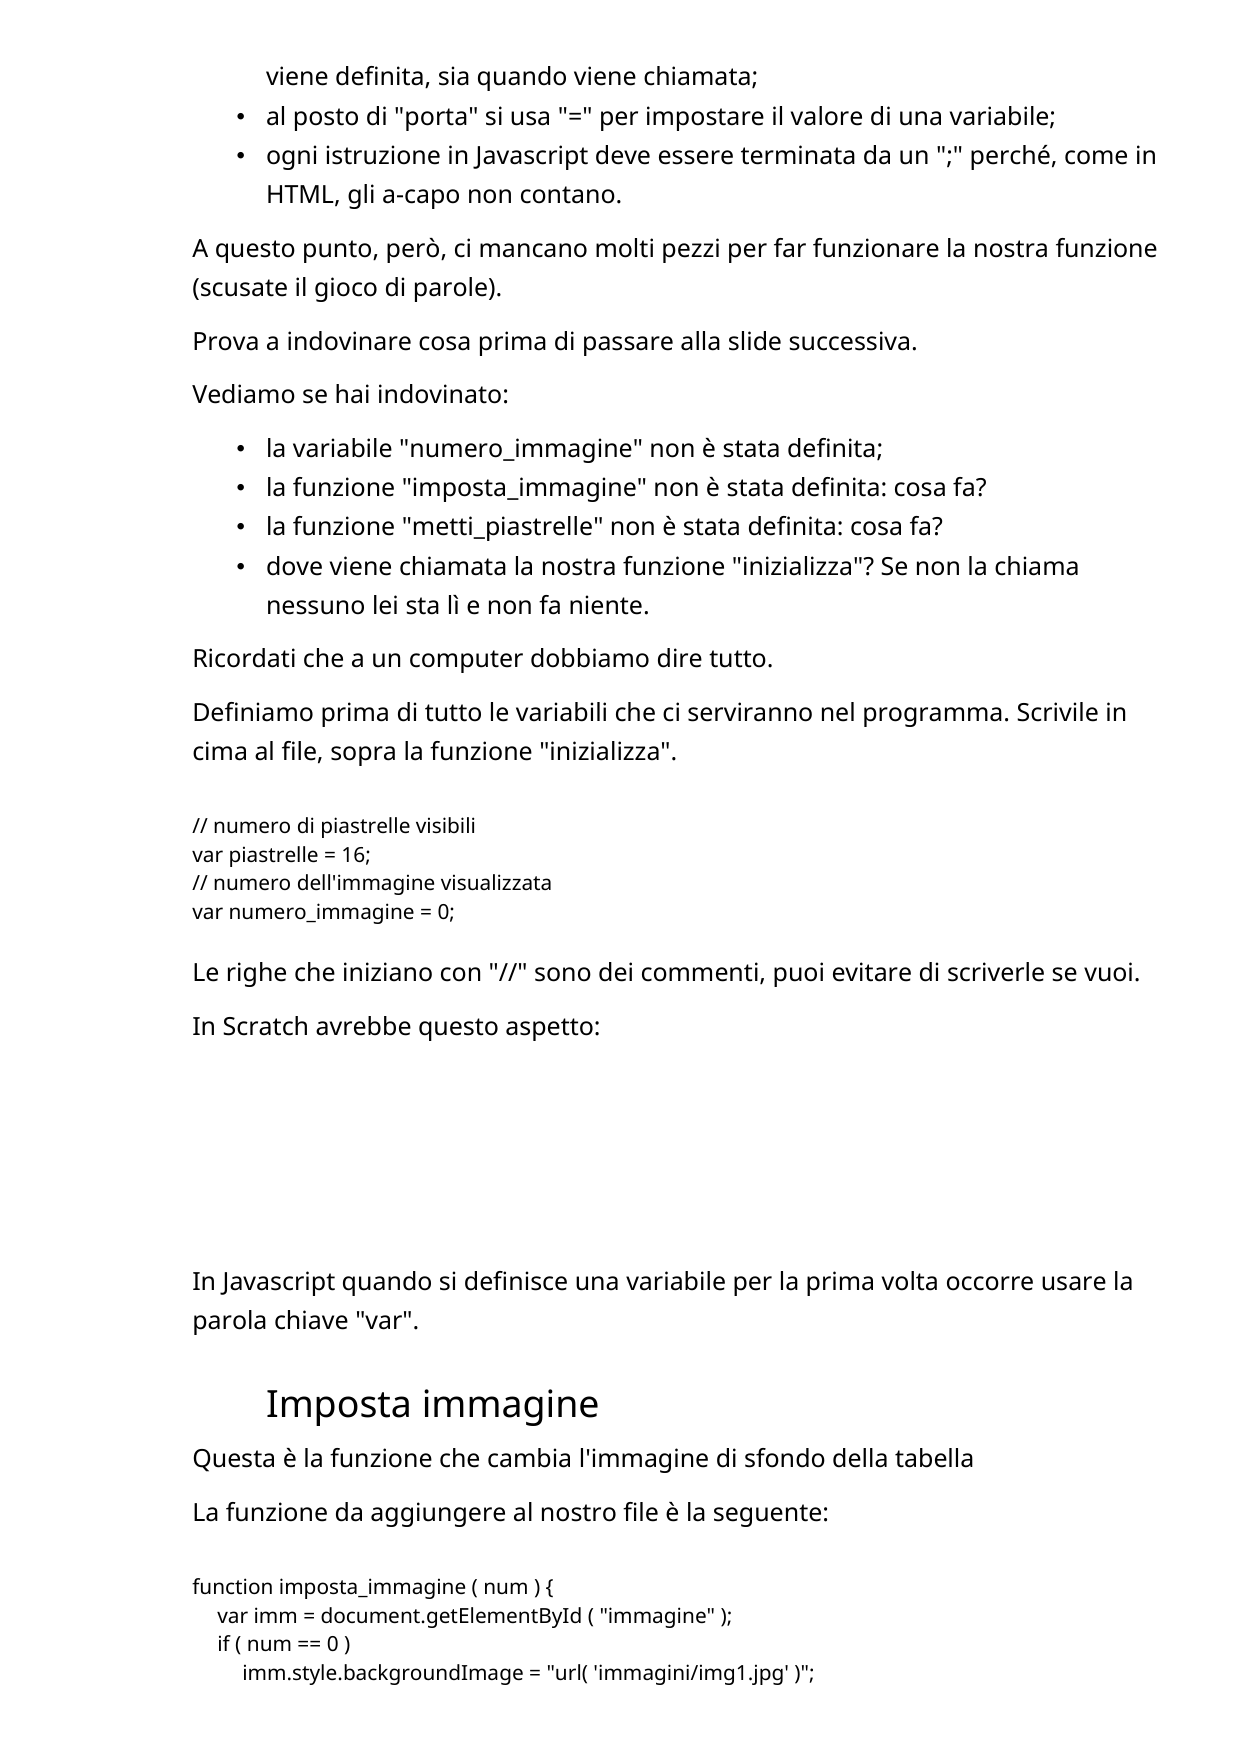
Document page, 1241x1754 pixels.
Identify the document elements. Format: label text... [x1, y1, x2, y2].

list Vediamo se hai indovinato: [162, 377, 1181, 411]
list var imm = document.getElementById ( "immagine" ); [162, 1601, 1181, 1629]
list A questo punto, però, ci mancano molti pezzi per far funzionare la nostra funzione (scusate il gioco di parole). [162, 230, 1181, 303]
list // numero di piastrelle visibili [162, 811, 1181, 840]
list la variabile "numero_immagine" non è stata definita; [236, 431, 1181, 465]
list Prova a indovinare cosa prima di passare alla slide successiva. [162, 323, 1181, 357]
list imm.style.backgroundImage = "url( 'immagini/img1.jpg' )"; [162, 1658, 1181, 1686]
list dove viene chiamata la nostra funzione "inizializza"? Se non la chiama nessuno lei sta lì e non fa niente. [236, 548, 1181, 621]
list La funzione da aggiungere al nostro file è la seguente: [162, 1495, 1181, 1529]
list la funzione "metti_piastrelle" non è stata definita: cosa fa? [236, 509, 1181, 543]
list if ( num == 0 ) [162, 1629, 1181, 1658]
list var piastrelle = 16; [162, 840, 1181, 868]
list In Scratch avrebbe questo aspetto: [162, 1008, 1181, 1042]
subtitle Imposta immagine [236, 1378, 1181, 1429]
list // numero dell'immagine visualizzata [162, 868, 1181, 897]
list var numero_immagine = 0; [162, 897, 1181, 925]
list la funzione "imposta_immagine" non è stata definita: cosa fa? [236, 470, 1181, 504]
list Ricordati che a un computer dobbiamo dire tutto. [162, 641, 1181, 675]
list Questa è la funzione che cambia l'immagine di sfondo della tabella [162, 1441, 1181, 1475]
list Le righe che iniziano con "//" sono dei commenti, puoi evitare di scriverle se vuoi. [162, 955, 1181, 989]
list viene definita, sia quando viene chiamata; [236, 59, 1181, 93]
list Definiamo prima di tutto le variabili che ci serviranno nel programma. Scrivile in cima al file, sopra la funzione "inizializza". [162, 695, 1181, 768]
list al posto di "porta" si usa "=" per impostare il valore di una variabile; [236, 98, 1181, 132]
list ogni istruzione in Javascript deve essere terminata da un ";" perché, come in HTML, gli a-capo non contano. [236, 137, 1181, 211]
list In Javascript quando si definisce una variabile per la prima volta occorre usare la parola chiave "var". [162, 1264, 1181, 1337]
list function imposta_immagine ( num ) { [162, 1572, 1181, 1601]
